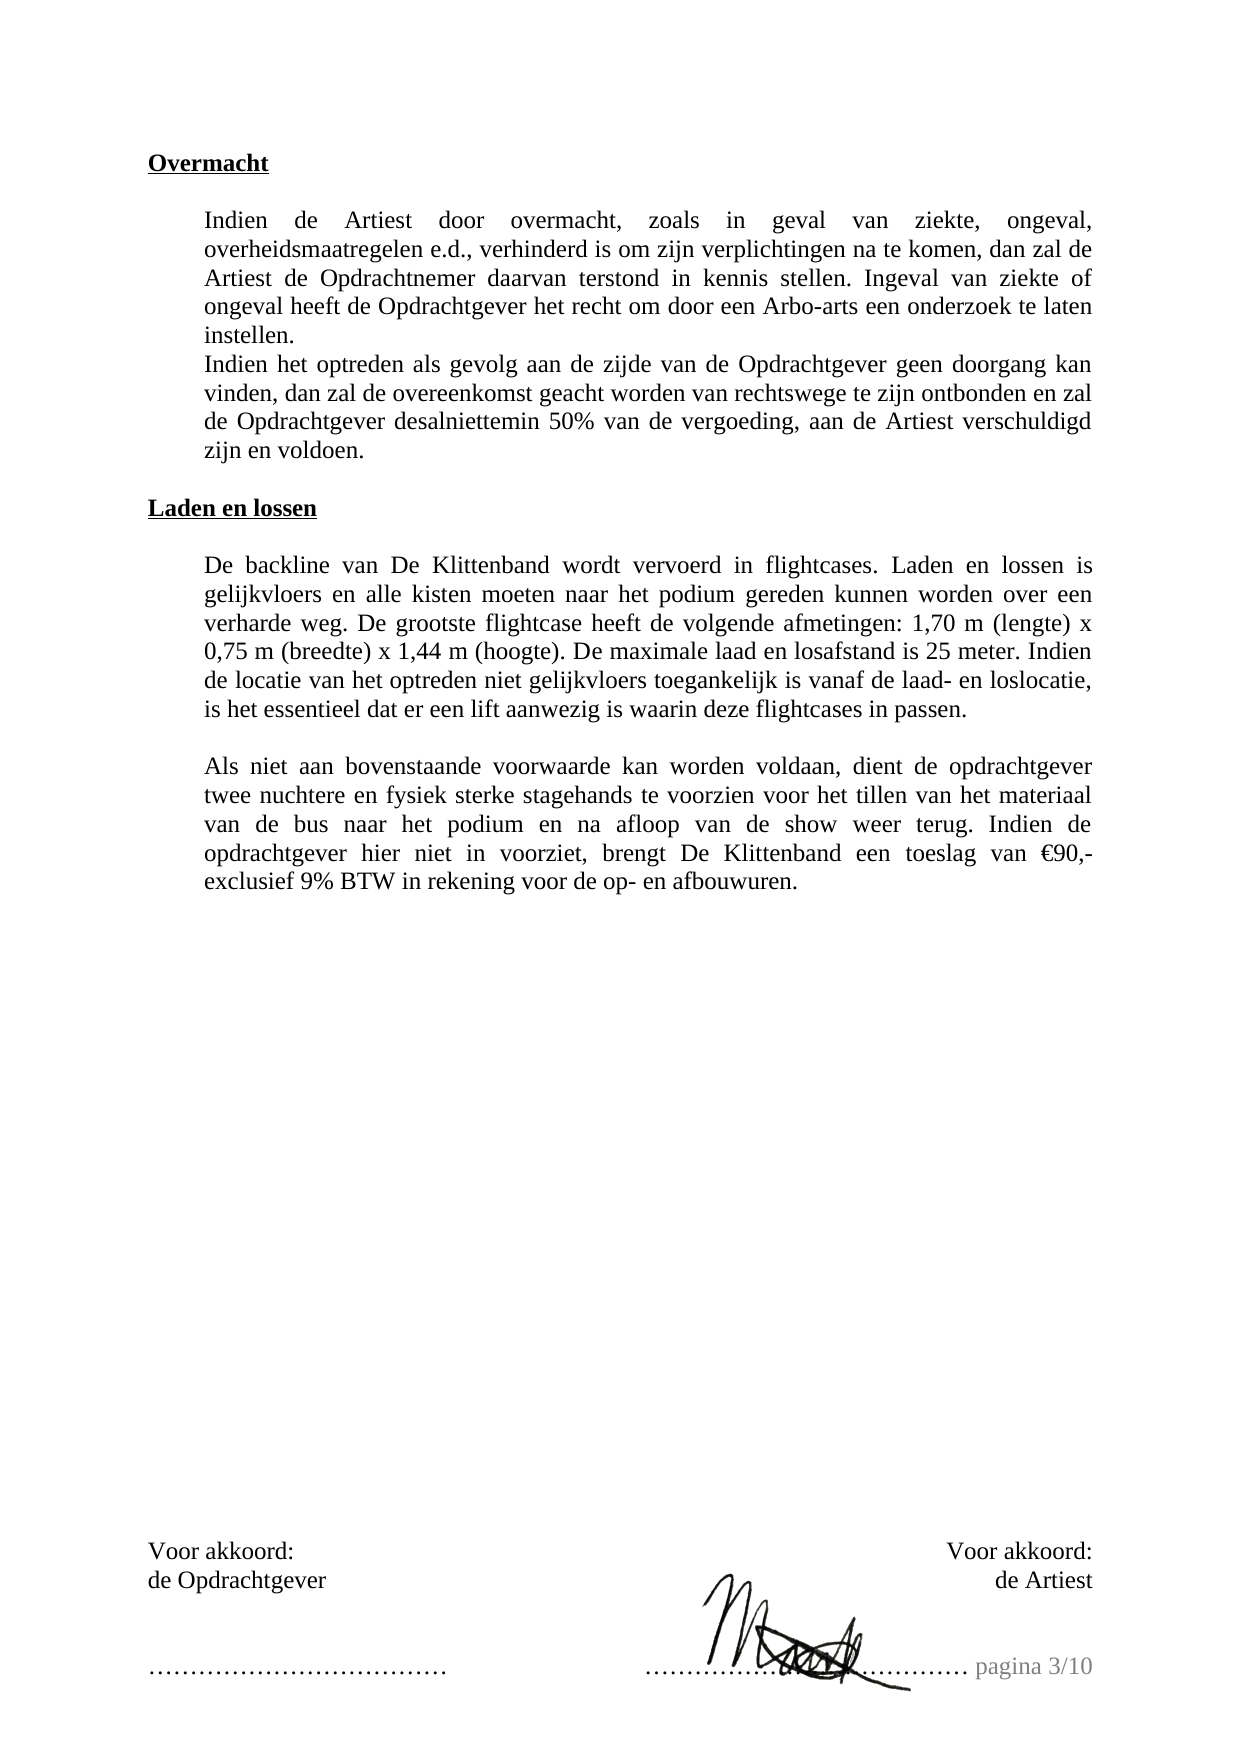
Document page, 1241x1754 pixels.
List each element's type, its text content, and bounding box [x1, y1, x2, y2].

text Indien de Artiest door overmacht, zoals in geval van ziekte, ongeval, overheidsmaatregelen e.d., verhinderd is om zijn verplichtingen na te komen, dan zal de Artiest de Opdrachtnemer daarvan terstond in kennis stellen. Ingeval van ziekte of ongeval heeft de Opdrachtgever het recht om door een Arbo-arts een onderzoek te laten instellen. [148, 205, 1093, 349]
subtitle Overmacht [148, 148, 1093, 176]
text Als niet aan bovenstaande voorwaarde kan worden voldaan, dient de opdrachtgever twee nuchtere en fysiek sterke stagehands te voorzien voor het tillen van het materiaal van de bus naar het podium en na afloop van de show weer terug. Indien de opdrachtgever hier niet in voorziet, brengt De Klittenband een toeslag van €90,- exclusief 9% BTW in rekening voor de op- en afbouwuren. [148, 751, 1093, 895]
text Laden en lossen [148, 493, 1093, 521]
picture [695, 1564, 927, 1706]
text Indien het optreden als gevolg aan de zijde van de Opdrachtgever geen doorgang kan vinden, dan zal de overeenkomst geacht worden van rechtswege te zijn ontbonden en zal de Opdrachtgever desalniettemin 50% van de vergoeding, aan de Artiest verschuldigd zijn en voldoen. [148, 349, 1093, 464]
text De backline van De Klittenband wordt vervoerd in flightcases. Laden en lossen is gelijkvloers en alle kisten moeten naar het podium gereden kunnen worden over een verharde weg. De grootste flightcase heeft de volgende afmetingen: 1,70 m (lengte) x 0,75 m (breedte) x 1,44 m (hoogte). De maximale laad en losafstand is 25 meter. Indien de locatie van het optreden niet gelijkvloers toegankelijk is vanaf de laad- en loslocatie, is het essentieel dat er een lift aanwezig is waarin deze flightcases in passen. [148, 550, 1093, 723]
